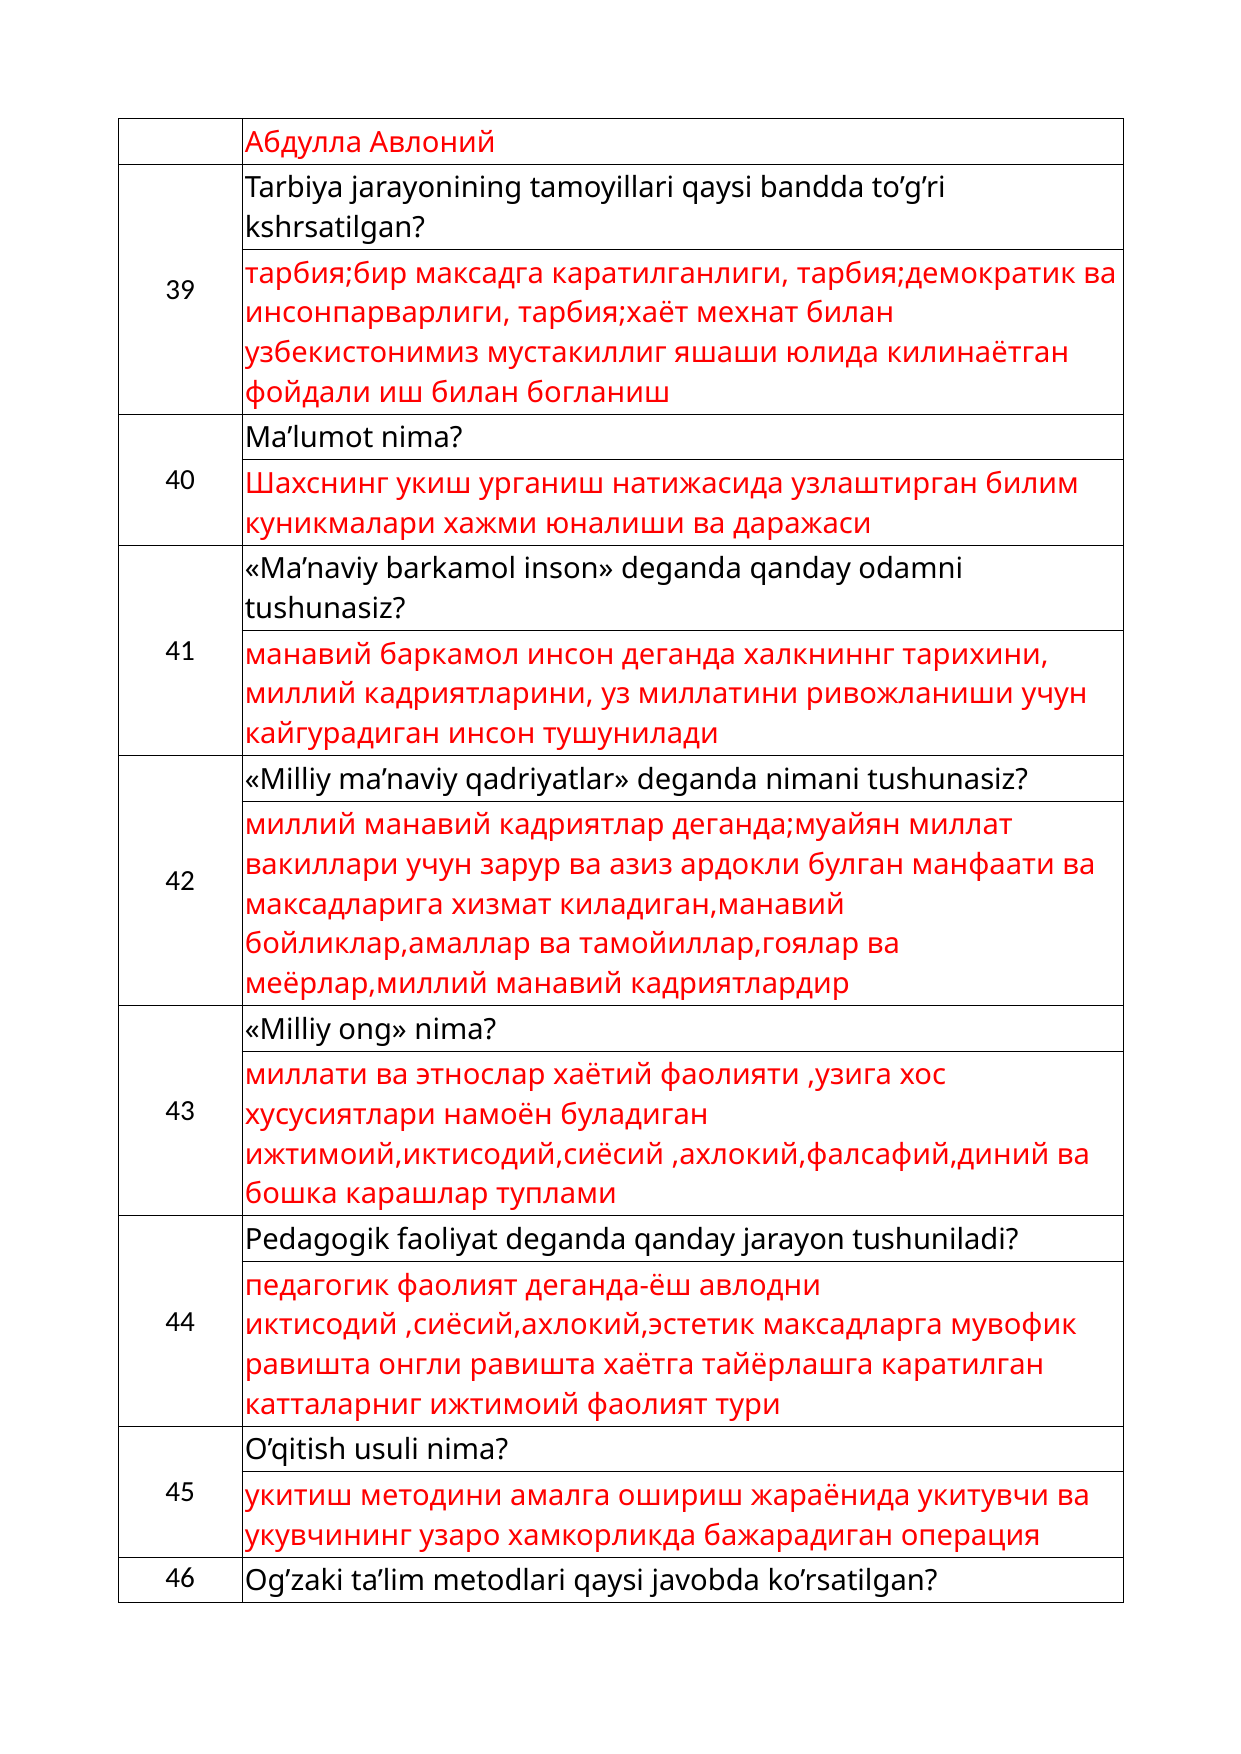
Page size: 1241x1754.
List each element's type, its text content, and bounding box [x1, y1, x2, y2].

table_cell Шахснинг укиш урганиш натижасида узлаштирган билим куникмалари хажми юналиши ва даражаси [243, 460, 1123, 545]
table_cell «Milliy ma’naviy qadriyatlar» deganda nimani tushunasiz? [243, 756, 1123, 801]
table_cell Абдулла Авлоний [243, 119, 1123, 164]
table_cell Tarbiya jarayonining tamoyillari qaysi bandda to’g’ri kshrsatilgan? [243, 165, 1123, 249]
table_cell 42 [119, 756, 242, 1005]
table_cell Og’zaki ta’lim metodlari qaysi javobda ko’rsatilgan? [243, 1558, 1123, 1602]
table_cell 44 [119, 1216, 242, 1426]
table_cell 40 [119, 415, 242, 545]
table_cell 43 [119, 1006, 242, 1215]
table_cell укитиш методини амалга ошириш жараёнида укитувчи ва укувчининг узаро хамкорликда бажарадиган операция [243, 1472, 1123, 1557]
table_cell 45 [119, 1427, 242, 1557]
table_cell «Milliy ong» nima? [243, 1006, 1123, 1051]
table_cell Ma’lumot nima? [243, 415, 1123, 459]
table_cell Pedagogik faoliyat deganda qanday jarayon tushuniladi? [243, 1216, 1123, 1261]
table_cell 46 [119, 1558, 242, 1602]
table_cell манавий баркамол инсон деганда халкниннг тарихини, миллий кадриятларини, уз миллатини ривожланиши учун кайгурадиган инсон тушунилади [243, 631, 1123, 755]
table_cell «Ma’naviy barkamol inson» deganda qanday odamni tushunasiz? [243, 546, 1123, 630]
table_cell 41 [119, 546, 242, 755]
table_cell 39 [119, 165, 242, 414]
table_cell тарбия;бир максадга каратилганлиги, тарбия;демократик ва инсонпарварлиги, тарбия;хаёт мехнат билан узбекистонимиз мустакиллиг яшаши юлида килинаётган фойдали иш билан богланиш [243, 250, 1123, 414]
table_cell миллий манавий кадриятлар деганда;муайян миллат вакиллари учун зарур ва азиз ардокли булган манфаати ва максадларига хизмат киладиган,манавий бойликлар,амаллар ва тамойиллар,гоялар ва меёрлар,миллий манавий кадриятлардир [243, 802, 1123, 1005]
table_cell педагогик фаолият деганда-ёш авлодни иктисодий ,сиёсий,ахлокий,эстетик максадларга мувофик равишта онгли равишта хаётга тайёрлашга каратилган катталарниг ижтимоий фаолият тури [243, 1262, 1123, 1426]
table_cell миллати ва этнослар хаётий фаолияти ,узига хос хусусиятлари намоён буладиган ижтимоий,иктисодий,сиёсий ,ахлокий,фалсафий,диний ва бошка карашлар туплами [243, 1052, 1123, 1215]
table_cell [119, 119, 242, 164]
table_cell O’qitish usuli nima? [243, 1427, 1123, 1471]
